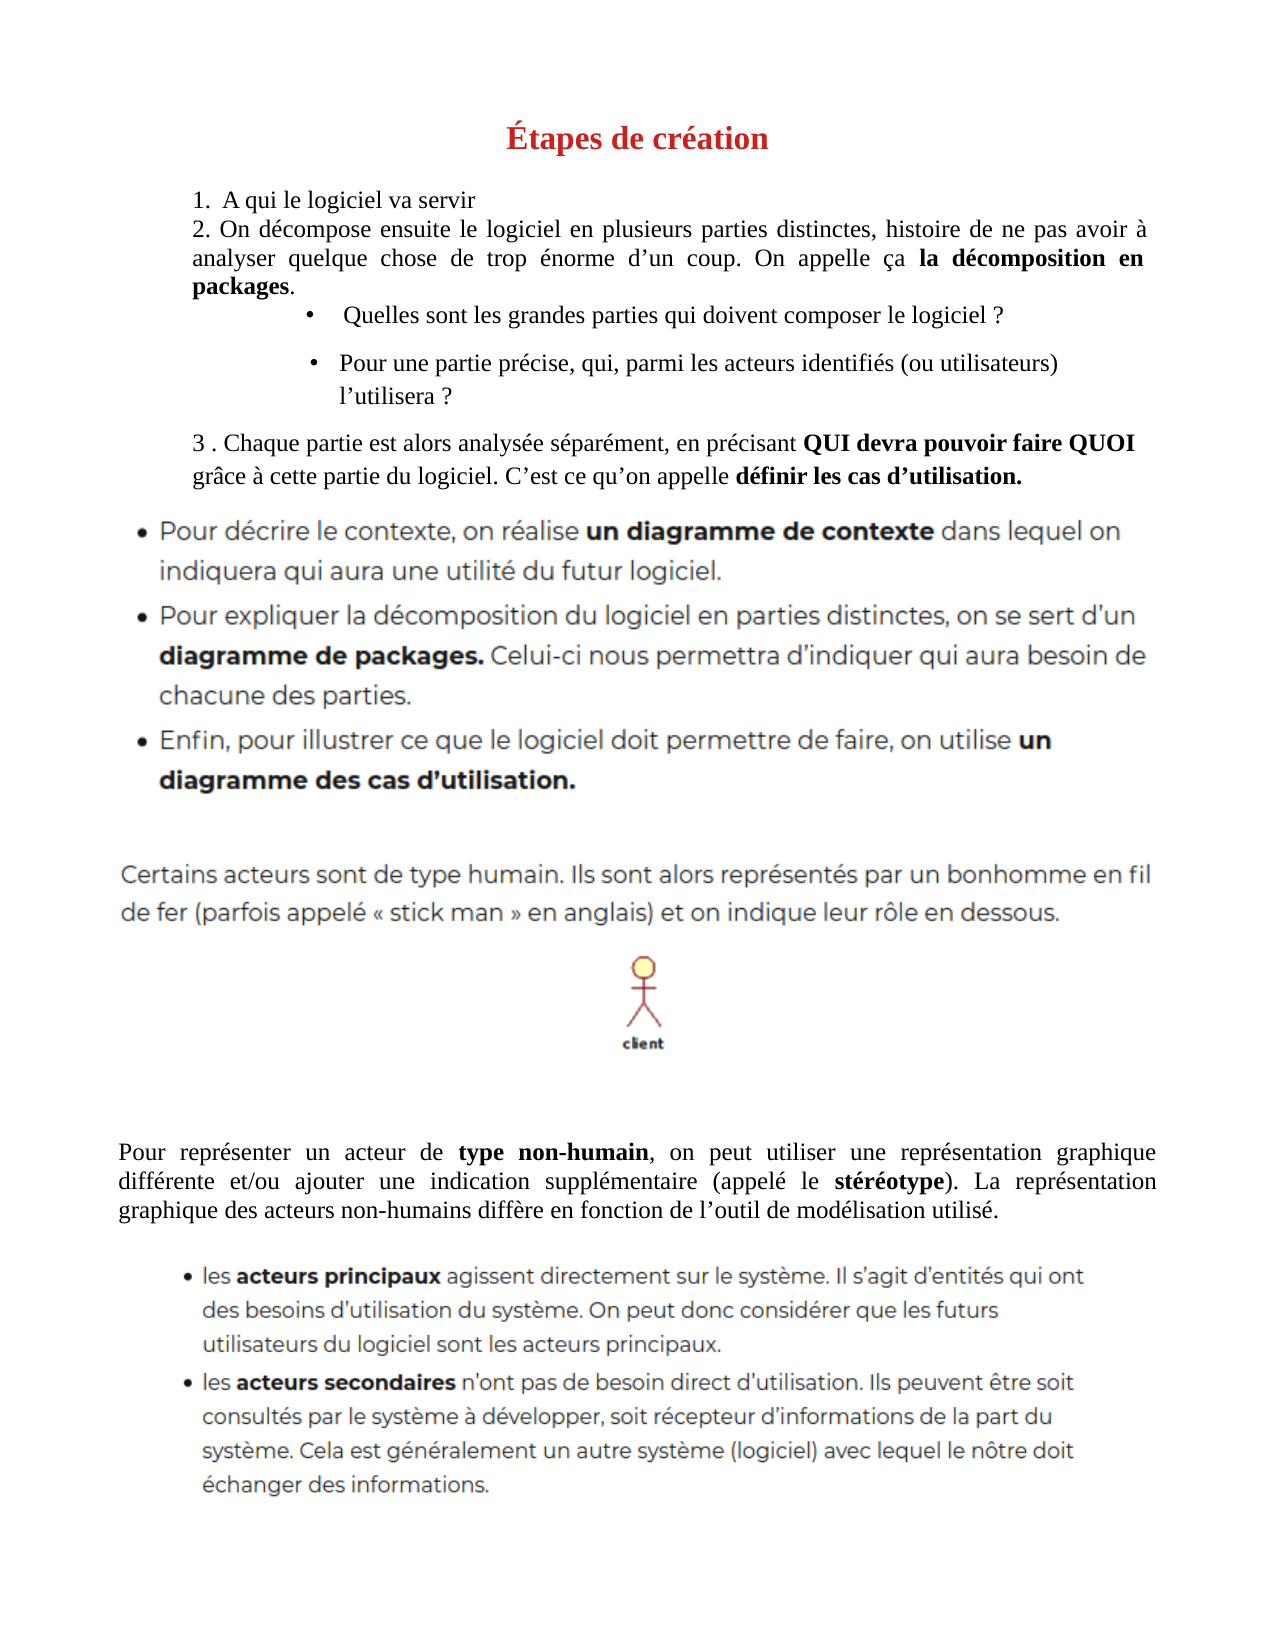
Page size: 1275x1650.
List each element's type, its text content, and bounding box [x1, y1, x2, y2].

picture [118, 857, 1157, 1051]
text 1. A qui le logiciel va servir [118, 185, 1157, 214]
list Pour une partie précise, qui, parmi les acteurs identifiés (ou utilisateurs) l’utilisera ? [309, 348, 1157, 409]
list Quelles sont les grandes parties qui doivent composer le logiciel ? [306, 300, 1157, 329]
text 2. On décompose ensuite le logiciel en plusieurs parties distinctes, histoire de ne pas avoir à analyser quelque chose de trop énorme d’un coup. On appelle ça la décomposition en packages. [118, 214, 1157, 300]
picture [171, 1255, 1093, 1503]
text Étapes de création [118, 118, 1157, 156]
picture [118, 509, 1157, 800]
text Pour représenter un acteur de type non-humain, on peut utiliser une représentation graphique différente et/ou ajouter une indication supplémentaire (appelé le stéréotype). La représentation graphique des acteurs non-humains diffère en fonction de l’outil de modélisation utilisé. [118, 1137, 1157, 1223]
text 3 . Chaque partie est alors analysée séparément, en précisant QUI devra pouvoir faire QUOI grâce à cette partie du logiciel. C’est ce qu’on appelle définir les cas d’utilisation. [118, 428, 1157, 490]
